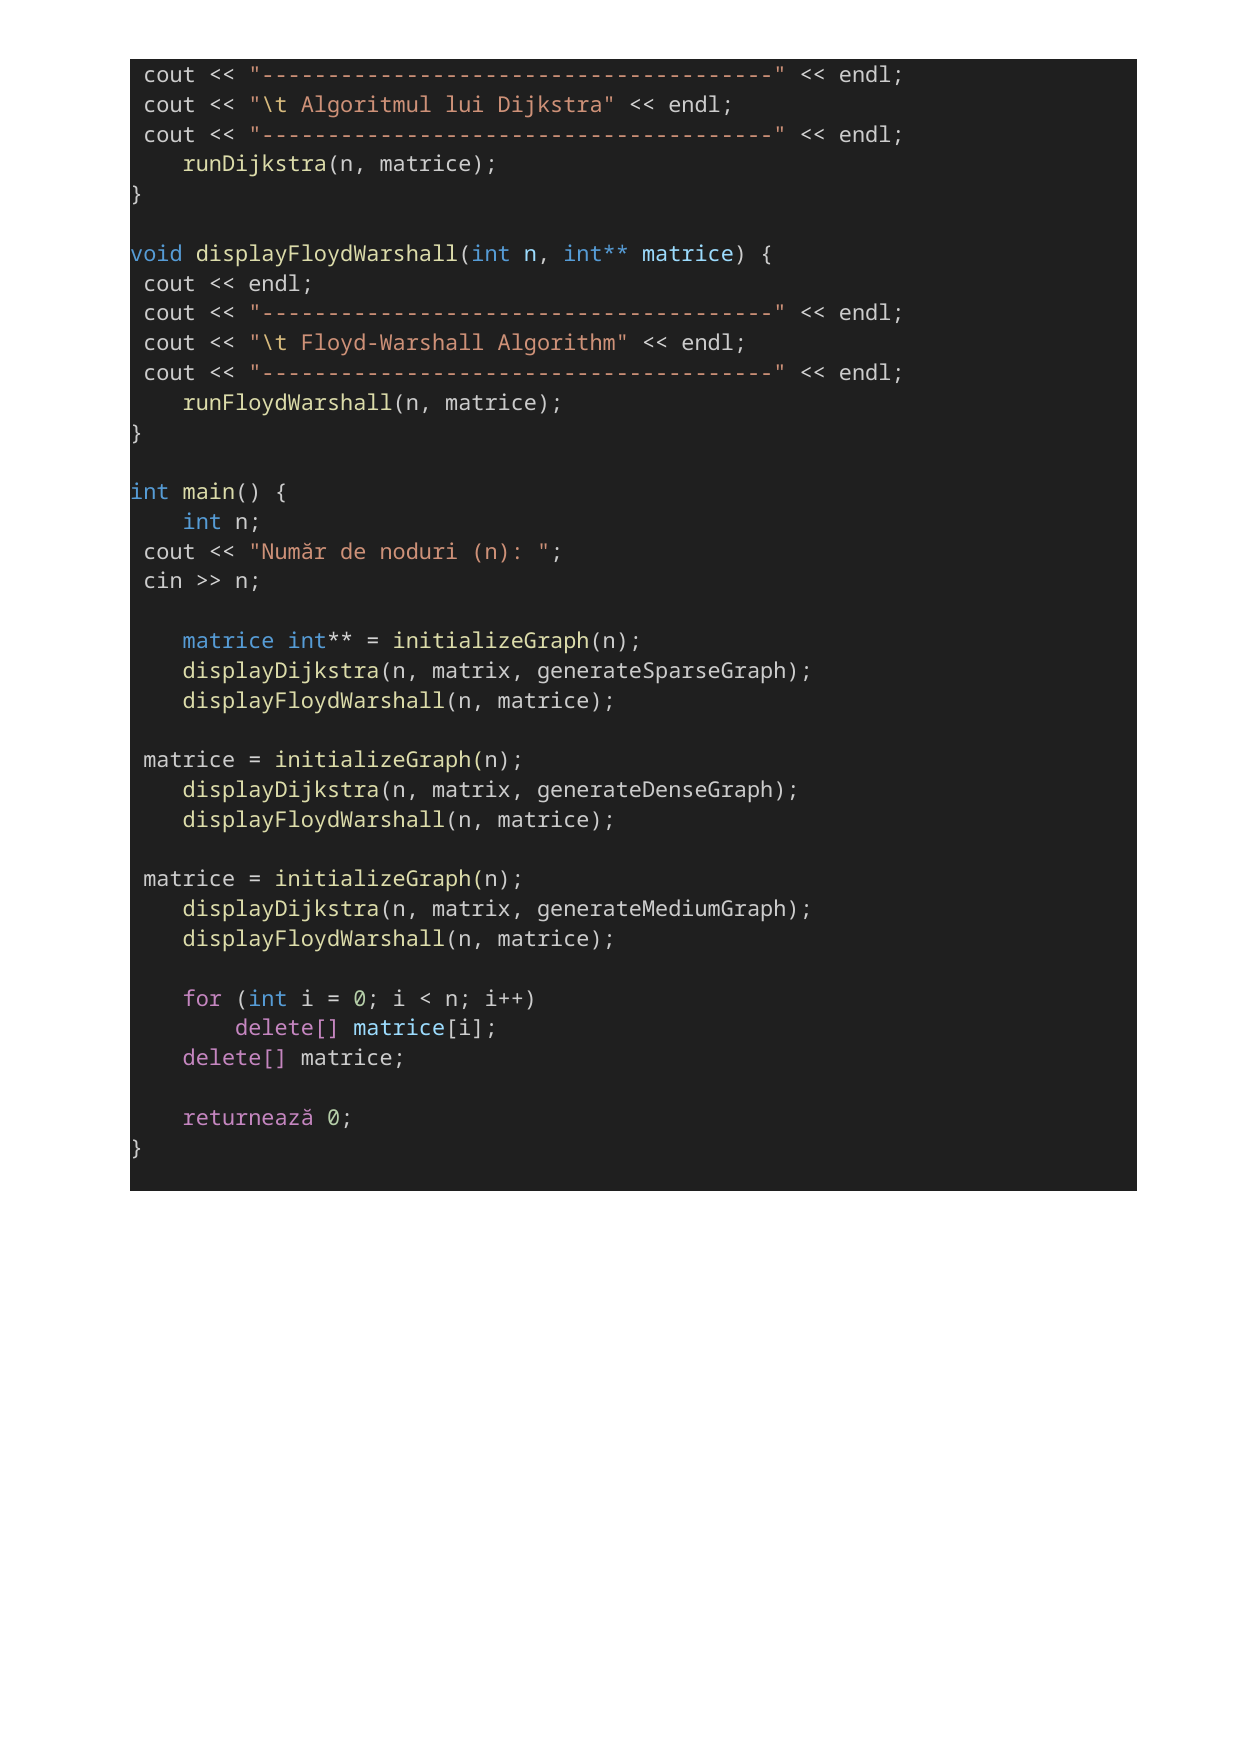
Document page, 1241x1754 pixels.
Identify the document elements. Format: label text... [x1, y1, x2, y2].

text int main() { [130, 476, 1137, 506]
text cout << "---------------------------------------" << endl; [130, 297, 1137, 327]
text } [130, 178, 1137, 208]
text cout << "---------------------------------------" << endl; [130, 59, 1137, 89]
text cout << "\t Algoritmul lui Dijkstra" << endl; [130, 89, 1137, 119]
text runDijkstra(n, matrice); [130, 148, 1137, 178]
text matrice int** = initializeGraph(n); [130, 625, 1137, 655]
text displayFloydWarshall(n, matrice); [130, 923, 1137, 953]
text cin >> n; [130, 566, 1137, 595]
text cout << "Număr de noduri (n): "; [130, 536, 1137, 566]
text for (int i = 0; i < n; i++) [130, 983, 1137, 1012]
text void displayFloydWarshall(int n, int** matrice) { [130, 238, 1137, 268]
text } [130, 1132, 1137, 1161]
text displayDijkstra(n, matrix, generateMediumGraph); [130, 893, 1137, 923]
text displayDijkstra(n, matrix, generateSparseGraph); [130, 655, 1137, 685]
text displayFloydWarshall(n, matrice); [130, 804, 1137, 834]
text delete[] matrice[i]; [130, 1012, 1137, 1042]
text } [130, 417, 1137, 446]
text cout << "---------------------------------------" << endl; [130, 357, 1137, 387]
text delete[] matrice; [130, 1042, 1137, 1072]
text cout << "---------------------------------------" << endl; [130, 119, 1137, 148]
text displayDijkstra(n, matrix, generateDenseGraph); [130, 774, 1137, 804]
text int n; [130, 506, 1137, 536]
text cout << "\t Floyd-Warshall Algorithm" << endl; [130, 327, 1137, 357]
text cout << endl; [130, 268, 1137, 297]
text matrice = initializeGraph(n); [130, 744, 1137, 774]
text returnează 0; [130, 1102, 1137, 1132]
text displayFloydWarshall(n, matrice); [130, 685, 1137, 714]
text matrice = initializeGraph(n); [130, 863, 1137, 893]
text runFloydWarshall(n, matrice); [130, 387, 1137, 417]
